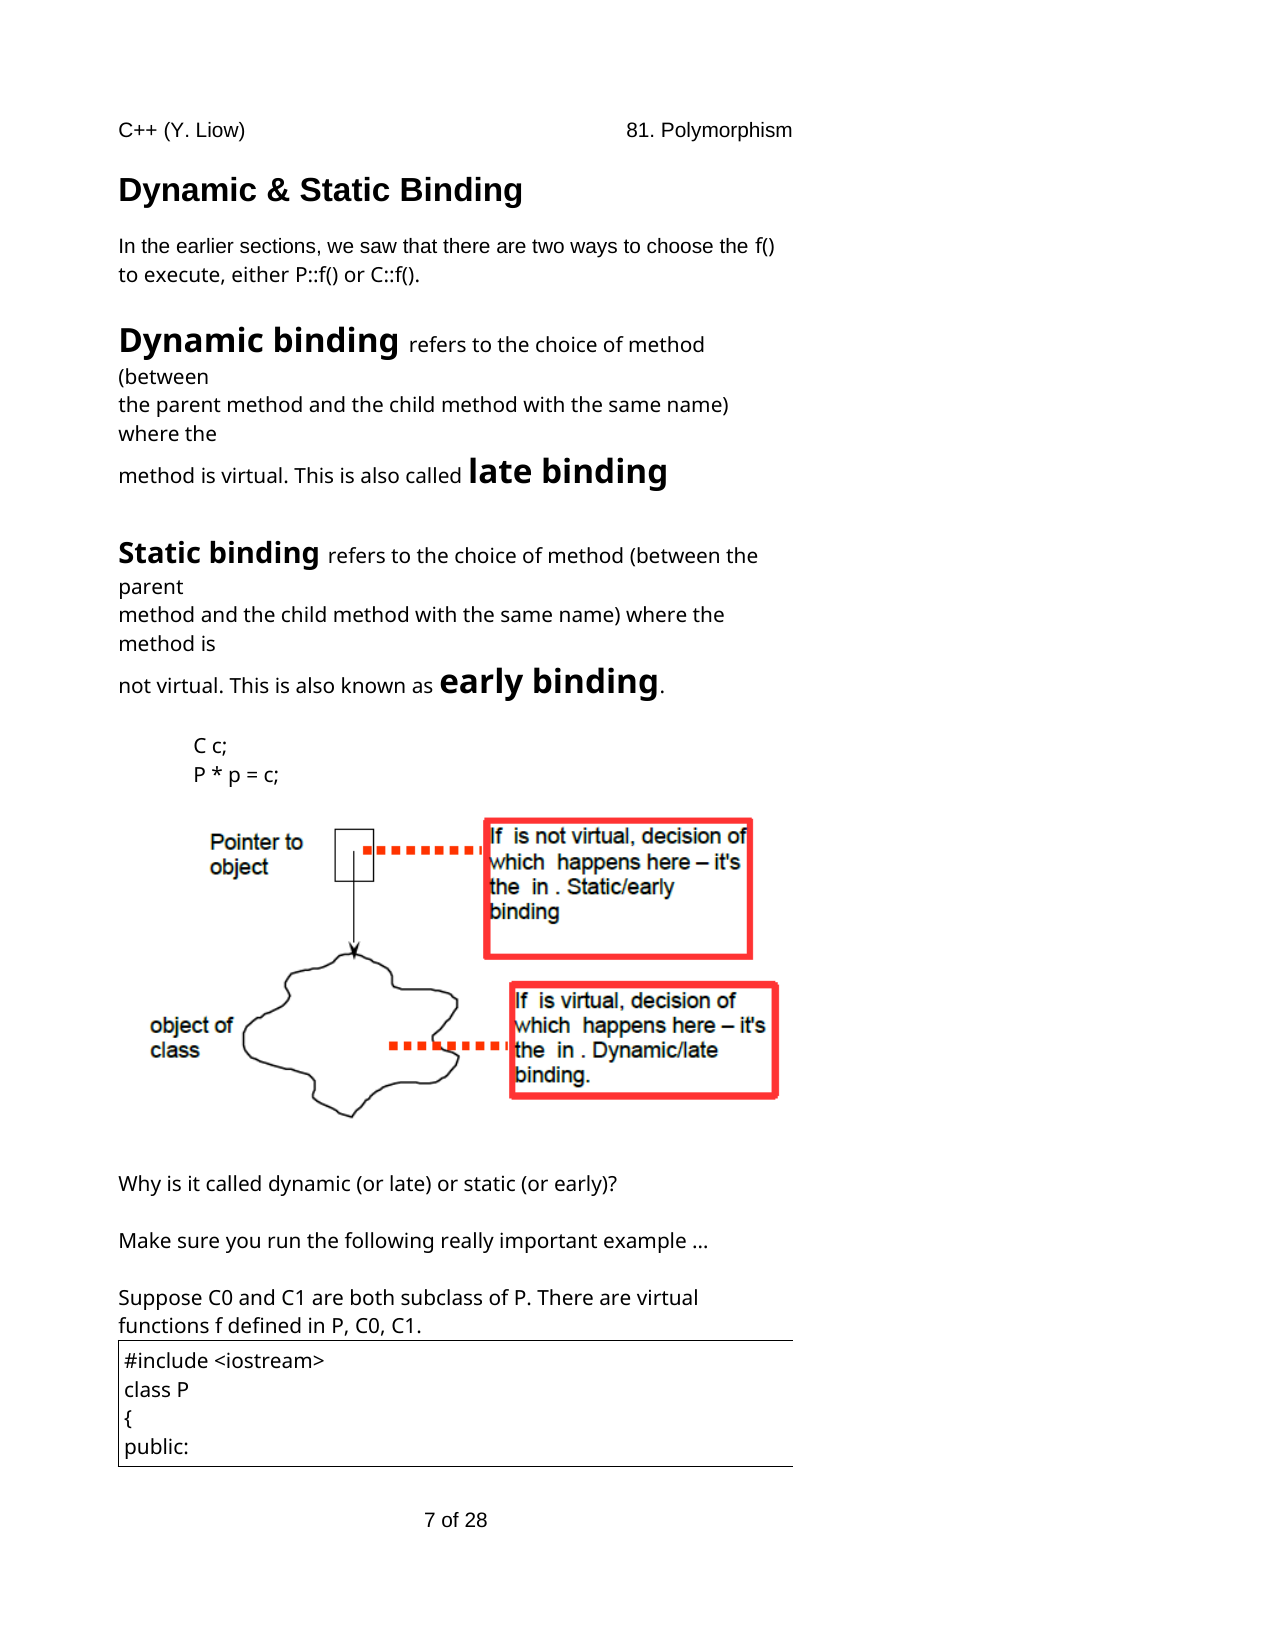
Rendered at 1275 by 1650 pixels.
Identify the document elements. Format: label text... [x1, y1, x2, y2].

text method is virtual. This is also called late binding [118, 447, 793, 493]
picture [118, 788, 794, 1132]
text C c; [118, 731, 793, 760]
text Why is it called dynamic (or late) or static (or early)? [118, 1169, 793, 1198]
text to execute, either P::f() or C::f(). [118, 260, 793, 288]
text Suppose C0 and C1 are both subclass of P. There are virtual functions f defined in P, C0, C1. [118, 1283, 793, 1340]
text the parent method and the child method with the same name) where the [118, 391, 793, 447]
text Dynamic binding refers to the choice of method (between [118, 317, 793, 391]
text P * p = c; [118, 760, 793, 788]
text Dynamic & Static Binding [118, 171, 793, 208]
text not virtual. This is also known as early binding. [118, 657, 793, 703]
table_header #include <iostream> class P { public: [119, 1341, 793, 1466]
text Static binding refers to the choice of method (between the parent [118, 532, 793, 601]
text method and the child method with the same name) where the method is [118, 601, 793, 657]
text Make sure you run the following really important example … [118, 1226, 793, 1254]
text In the earlier sections, we saw that there are two ways to choose the f() [118, 231, 793, 260]
